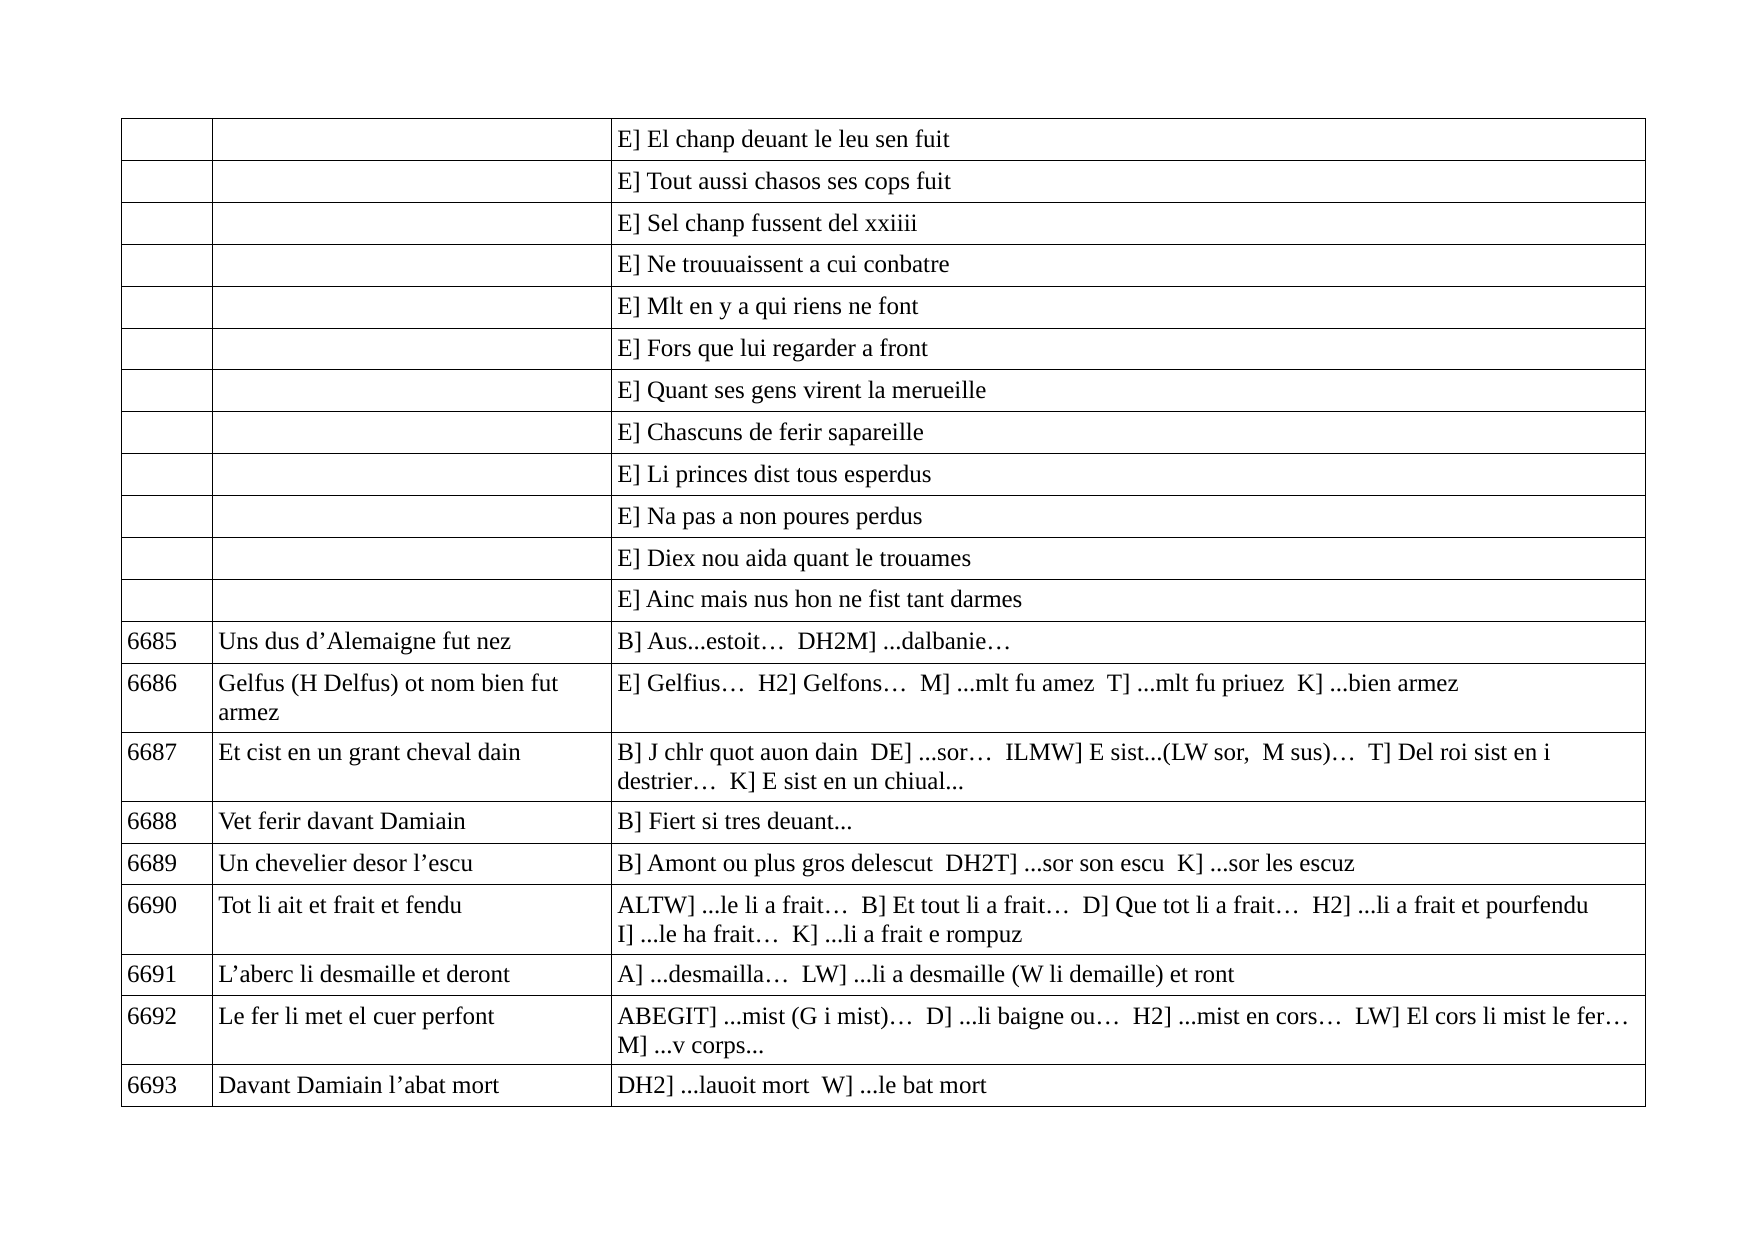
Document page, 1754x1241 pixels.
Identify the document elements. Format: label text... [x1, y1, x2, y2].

table_cell Davant Damiain l’abat mort [213, 1065, 611, 1106]
table_cell E] Tout aussi chasos ses cops fuit [612, 161, 1645, 202]
table_cell [122, 496, 212, 537]
table_cell E] Li princes dist tous esperdus [612, 454, 1645, 495]
table_cell [213, 329, 611, 369]
table_cell [122, 412, 212, 453]
table_cell Un chevelier desor l’escu [213, 844, 611, 884]
table_cell [122, 580, 212, 621]
table_cell E] Na pas a non poures perdus [612, 496, 1645, 537]
table_cell L’aberc li desmaille et deront [213, 955, 611, 995]
table_cell 6687 [122, 733, 212, 801]
table_cell DH2] ...lauoit mort W] ...le bat mort [612, 1065, 1645, 1106]
table_cell 6688 [122, 802, 212, 842]
table_cell B] J chlr quot auon dain DE] ...sor… ILMW] E sist...(LW sor, M sus)… T] Del roi sist en i destrier… K] E sist en un chiual... [612, 733, 1645, 801]
table_cell 6689 [122, 844, 212, 884]
table_cell [213, 245, 611, 286]
table_cell E] Chascuns de ferir sapareille [612, 412, 1645, 453]
table_cell [122, 538, 212, 579]
table_cell 6685 [122, 622, 212, 662]
table_cell [122, 161, 212, 202]
table_cell E] Fors que lui regarder a front [612, 329, 1645, 369]
table_cell E] Mlt en y a qui riens ne font [612, 287, 1645, 327]
table_cell B] Amont ou plus gros delescut DH2T] ...sor son escu K] ...sor les escuz [612, 844, 1645, 884]
table_cell 6693 [122, 1065, 212, 1106]
table_cell Tot li ait et frait et fendu [213, 885, 611, 953]
table_cell [122, 203, 212, 244]
table_cell [213, 538, 611, 579]
table_cell B] Aus...estoit… DH2M] ...dalbanie… [612, 622, 1645, 662]
table_cell Le fer li met el cuer perfont [213, 996, 611, 1064]
table_cell [213, 119, 611, 160]
table_cell B] Fiert si tres deuant... [612, 802, 1645, 842]
table_cell E] El chanp deuant le leu sen fuit [612, 119, 1645, 160]
table_cell [122, 287, 212, 327]
table_cell E] Ainc mais nus hon ne fist tant darmes [612, 580, 1645, 621]
table_cell A] ...desmailla… LW] ...li a desmaille (W li demaille) et ront [612, 955, 1645, 995]
table_cell [213, 454, 611, 495]
table_cell ABEGIT] ...mist (G i mist)… D] ...li baigne ou… H2] ...mist en cors… LW] El cors li mist le fer… M] ...v corps... [612, 996, 1645, 1064]
table_cell [122, 245, 212, 286]
table_cell [122, 454, 212, 495]
table_cell Vet ferir davant Damiain [213, 802, 611, 842]
table_cell E] Diex nou aida quant le trouames [612, 538, 1645, 579]
table_cell [213, 370, 611, 411]
table_cell [213, 287, 611, 327]
table_cell Et cist en un grant cheval dain [213, 733, 611, 801]
table_cell [122, 370, 212, 411]
table_cell 6691 [122, 955, 212, 995]
table_cell E] Sel chanp fussent del xxiiii [612, 203, 1645, 244]
table_cell [213, 496, 611, 537]
table_cell E] Quant ses gens virent la merueille [612, 370, 1645, 411]
table_cell Gelfus (H Delfus) ot nom bien fut armez [213, 664, 611, 732]
table_cell 6690 [122, 885, 212, 953]
table_cell 6692 [122, 996, 212, 1064]
table_cell [213, 161, 611, 202]
table_cell ALTW] ...le li a frait… B] Et tout li a frait… D] Que tot li a frait… H2] ...li a frait et pourfendu I] ...le ha frait… K] ...li a frait e rompuz [612, 885, 1645, 953]
table_cell Uns dus d’Alemaigne fut nez [213, 622, 611, 662]
table_cell [122, 329, 212, 369]
table_cell [122, 119, 212, 160]
table_cell [213, 412, 611, 453]
table_cell [213, 580, 611, 621]
table_cell E] Ne trouuaissent a cui conbatre [612, 245, 1645, 286]
table_cell 6686 [122, 664, 212, 732]
table_cell E] Gelfius… H2] Gelfons… M] ...mlt fu amez T] ...mlt fu priuez K] ...bien armez [612, 664, 1645, 732]
table_cell [213, 203, 611, 244]
